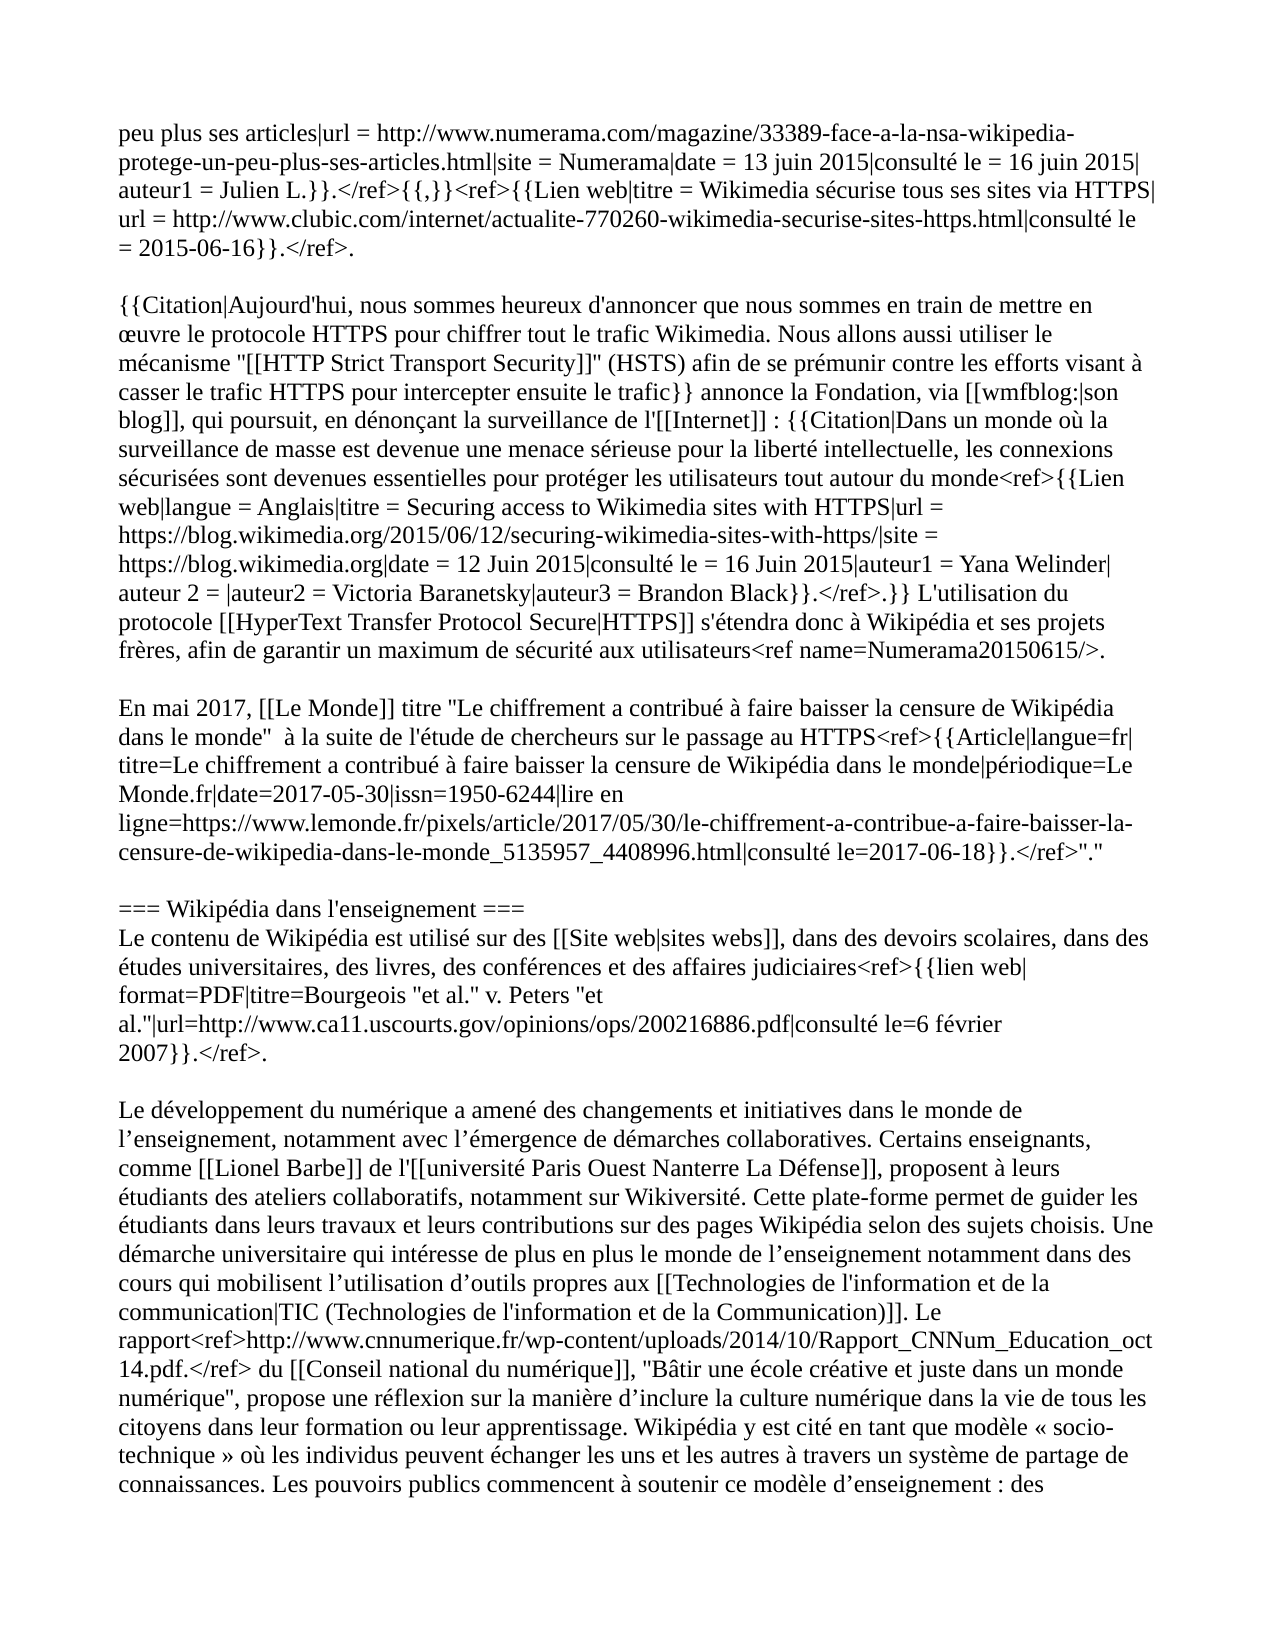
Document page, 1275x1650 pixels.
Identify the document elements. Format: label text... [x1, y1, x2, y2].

text Le contenu de Wikipédia est utilisé sur des [[Site web|sites webs]], dans des devoirs scolaires, dans des études universitaires, des livres, des conférences et des affaires judiciaires<ref>{{lien web|format=PDF|titre=Bourgeois ''et al.'' v. Peters ''et al.''|url=http://www.ca11.uscourts.gov/opinions/ops/200216886.pdf|consulté le=6 février 2007}}.</ref>. [118, 923, 1157, 1067]
text {{Citation|Aujourd'hui, nous sommes heureux d'annoncer que nous sommes en train de mettre en œuvre le protocole HTTPS pour chiffrer tout le trafic Wikimedia. Nous allons aussi utiliser le mécanisme ''[[HTTP Strict Transport Security]]'' (HSTS) afin de se prémunir contre les efforts visant à casser le trafic HTTPS pour intercepter ensuite le trafic}} annonce la Fondation, via [[wmfblog:|son blog]], qui poursuit, en dénonçant la surveillance de l'[[Internet]] : {{Citation|Dans un monde où la surveillance de masse est devenue une menace sérieuse pour la liberté intellectuelle, les connexions sécurisées sont devenues essentielles pour protéger les utilisateurs tout autour du monde<ref>{{Lien web|langue = Anglais|titre = Securing access to Wikimedia sites with HTTPS|url = https://blog.wikimedia.org/2015/06/12/securing-wikimedia-sites-with-https/|site = https://blog.wikimedia.org|date = 12 Juin 2015|consulté le = 16 Juin 2015|auteur1 = Yana Welinder|auteur 2 = |auteur2 = Victoria Baranetsky|auteur3 = Brandon Black}}.</ref>.}} L'utilisation du protocole [[HyperText Transfer Protocol Secure|HTTPS]] s'étendra donc à Wikipédia et ses projets frères, afin de garantir un maximum de sécurité aux utilisateurs<ref name=Numerama20150615/>. [118, 291, 1157, 664]
text === Wikipédia dans l'enseignement === [118, 894, 1157, 923]
text En mai 2017, [[Le Monde]] titre ''Le chiffrement a contribué à faire baisser la censure de Wikipédia dans le monde'' à la suite de l'étude de chercheurs sur le passage au HTTPS<ref>{{Article|langue=fr|titre=Le chiffrement a contribué à faire baisser la censure de Wikipédia dans le monde|périodique=Le Monde.fr|date=2017-05-30|issn=1950-6244|lire en ligne=https://www.lemonde.fr/pixels/article/2017/05/30/le-chiffrement-a-contribue-a-faire-baisser-la-censure-de-wikipedia-dans-le-monde_5135957_4408996.html|consulté le=2017-06-18}}.</ref>''.'' [118, 693, 1157, 866]
text peu plus ses articles|url = http://www.numerama.com/magazine/33389-face-a-la-nsa-wikipedia-protege-un-peu-plus-ses-articles.html|site = Numerama|date = 13 juin 2015|consulté le = 16 juin 2015|auteur1 = Julien L.}}.</ref>{{,}}<ref>{{Lien web|titre = Wikimedia sécurise tous ses sites via HTTPS|url = http://www.clubic.com/internet/actualite-770260-wikimedia-securise-sites-https.html|consulté le = 2015-06-16}}.</ref>. [118, 118, 1157, 262]
text Le développement du numérique a amené des changements et initiatives dans le monde de l’enseignement, notamment avec l’émergence de démarches collaboratives. Certains enseignants, comme [[Lionel Barbe]] de l'[[université Paris Ouest Nanterre La Défense]], proposent à leurs étudiants des ateliers collaboratifs, notamment sur Wikiversité. Cette plate-forme permet de guider les étudiants dans leurs travaux et leurs contributions sur des pages Wikipédia selon des sujets choisis. Une démarche universitaire qui intéresse de plus en plus le monde de l’enseignement notamment dans des cours qui mobilisent l’utilisation d’outils propres aux [[Technologies de l'information et de la communication|TIC (Technologies de l'information et de la Communication)]]. Le rapport<ref>http://www.cnnumerique.fr/wp-content/uploads/2014/10/Rapport_CNNum_Education_oct14.pdf.</ref> du [[Conseil national du numérique]], ''Bâtir une école créative et juste dans un monde numérique'', propose une réflexion sur la manière d’inclure la culture numérique dans la vie de tous les citoyens dans leur formation ou leur apprentissage. Wikipédia y est cité en tant que modèle « socio-technique » où les individus peuvent échanger les uns et les autres à travers un système de partage de connaissances. Les pouvoirs publics commencent à soutenir ce modèle d’enseignement : des [118, 1096, 1157, 1498]
